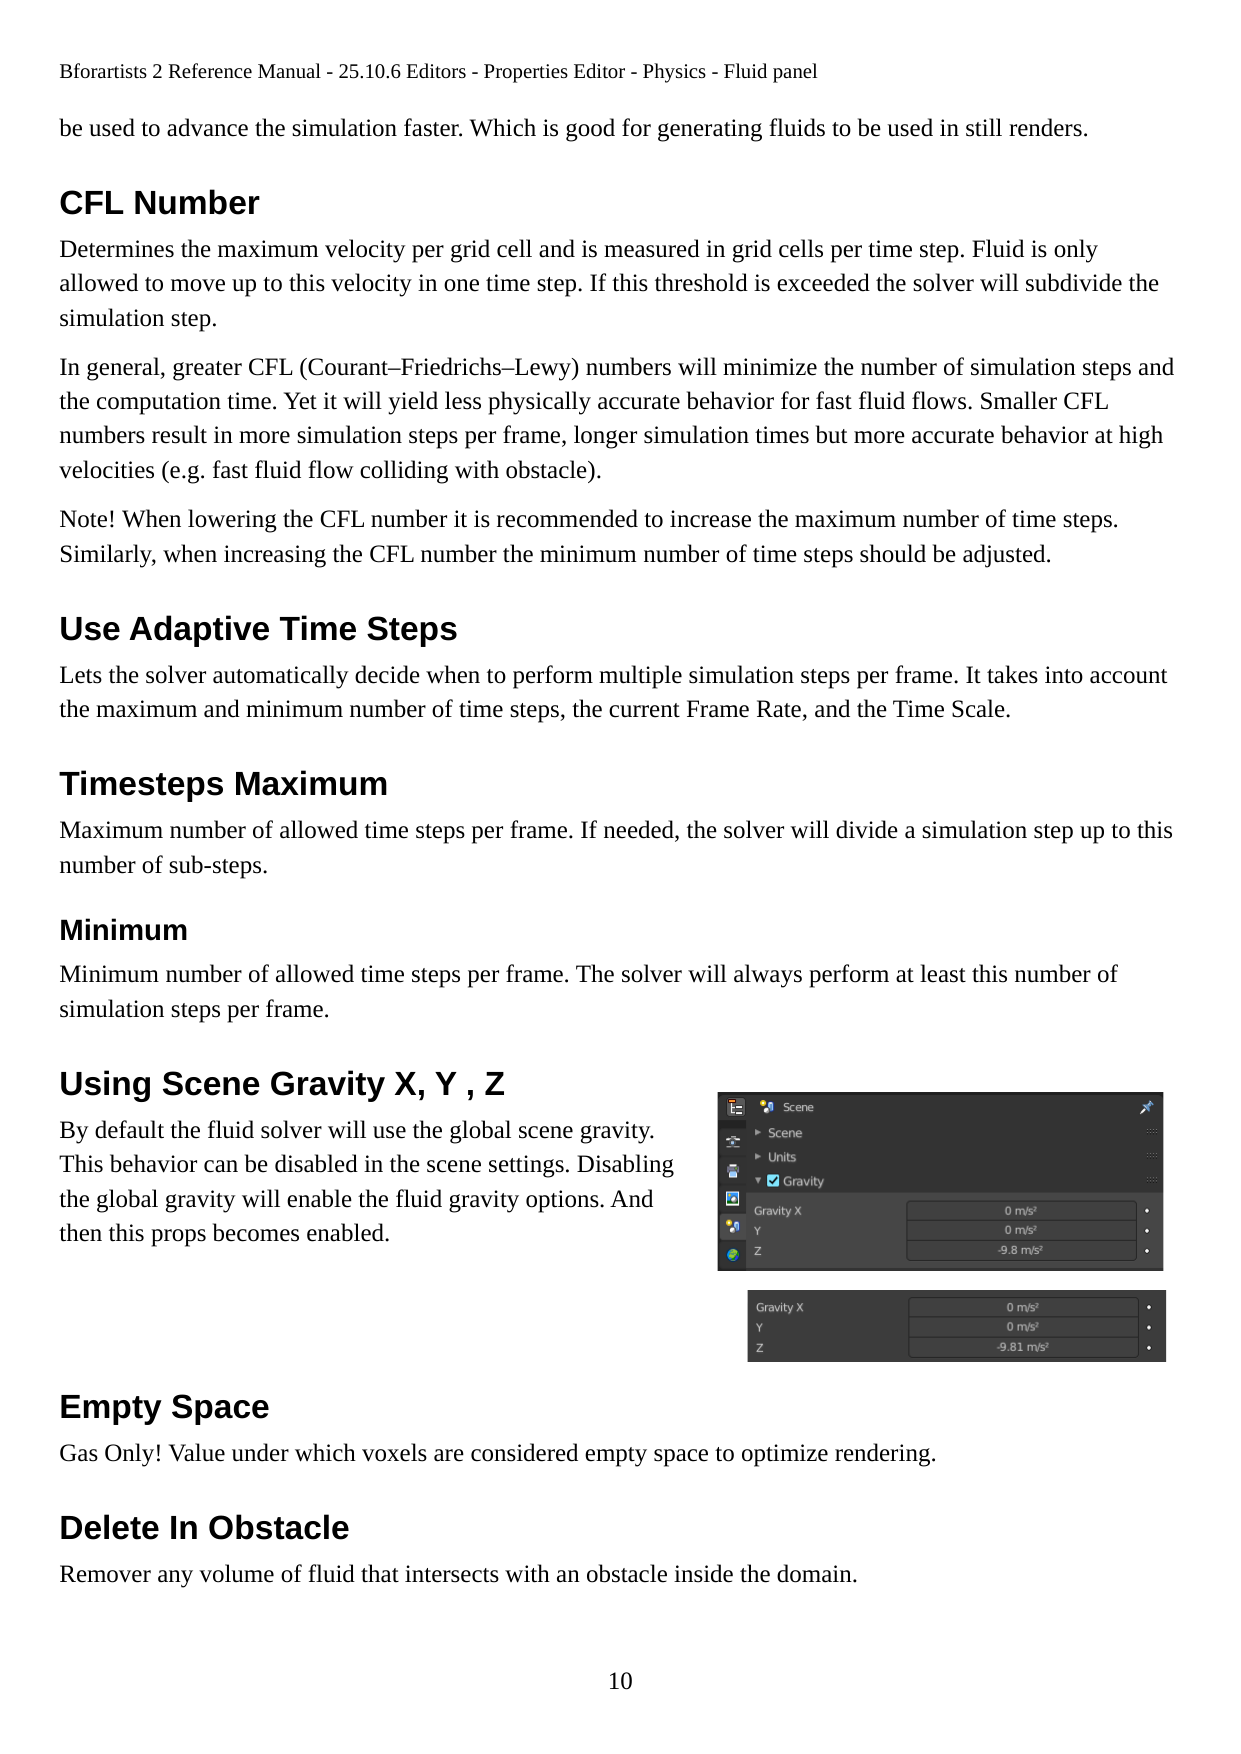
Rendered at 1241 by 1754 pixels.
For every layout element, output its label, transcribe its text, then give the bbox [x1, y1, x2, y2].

subtitle Timesteps Maximum [59, 764, 1181, 803]
subtitle Use Adaptive Time Steps [59, 608, 1181, 647]
text Minimum number of allowed time steps per frame. The solver will always perform at least this number of simulation steps per frame. [59, 959, 1181, 1023]
subtitle Using Scene Gravity X, Y , Z [59, 1064, 1181, 1103]
text be used to advance the simulation faster. Which is good for generating fluids to be used in still renders. [59, 113, 1181, 141]
subtitle Delete In Obstacle [59, 1508, 1181, 1546]
subtitle Empty Space [59, 1387, 1181, 1425]
text In general, greater CFL (Courant–Friedrichs–Lewy) numbers will minimize the number of simulation steps and the computation time. Yet it will yield less physically accurate behavior for fast fluid flows. Smaller CFL numbers result in more simulation steps per frame, longer simulation times but more accurate behavior at high velocities (e.g. fast fluid flow colliding with obstacle). [59, 352, 1181, 484]
picture [747, 1290, 1167, 1362]
subtitle CFL Number [59, 182, 1181, 221]
picture [717, 1092, 1164, 1271]
text Lets the solver automatically decide when to perform multiple simulation steps per frame. It takes into account the maximum and minimum number of time steps, the current Frame Rate, and the Time Scale. [59, 660, 1181, 723]
text By default the fluid solver will use the global scene gravity. This behavior can be disabled in the scene settings. Disabling the global gravity will enable the fluid gravity options. And then this props becomes enabled. [59, 1115, 717, 1247]
text Remover any volume of fluid that intersects with an obstacle inside the domain. [59, 1559, 1181, 1587]
text Determines the maximum velocity per grid cell and is measured in grid cells per time step. Fluid is only allowed to move up to this velocity in one time step. If this threshold is exceeded the solver will subdivide the simulation step. [59, 234, 1181, 331]
text Note! When lowering the CFL number it is recommended to increase the maximum number of time steps. Similarly, when increasing the CFL number the minimum number of time steps should be adjusted. [59, 504, 1181, 567]
text Gas Only! Value under which voxels are considered empty space to optimize rendering. [59, 1438, 1181, 1466]
text Maximum number of allowed time steps per frame. If needed, the solver will divide a simulation step up to this number of sub-steps. [59, 815, 1181, 878]
subtitle Minimum [59, 913, 1181, 947]
